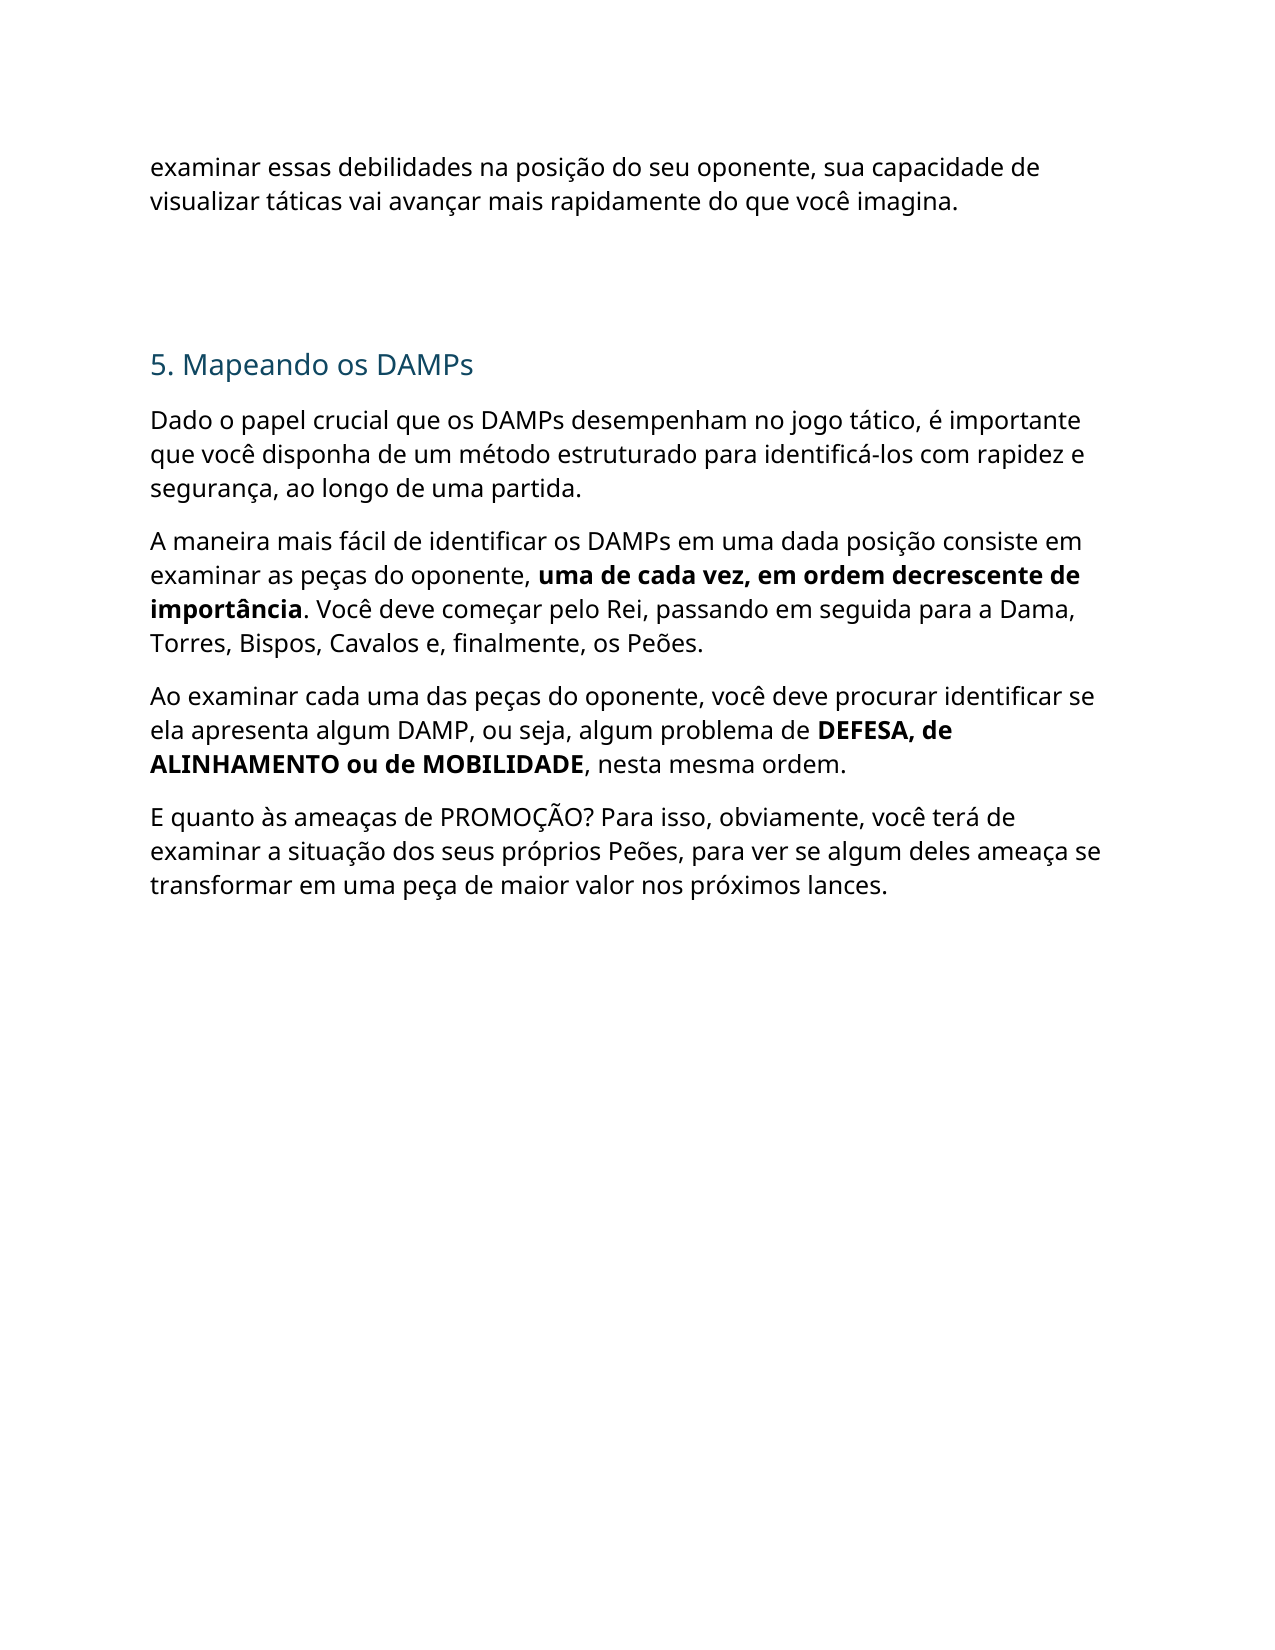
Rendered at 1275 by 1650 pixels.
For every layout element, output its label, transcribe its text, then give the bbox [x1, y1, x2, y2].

text examinar essas debilidades na posição do seu oponente, sua capacidade de visualizar táticas vai avançar mais rapidamente do que você imagina. [150, 150, 1125, 218]
text Dado o papel crucial que os DAMPs desempenham no jogo tático, é importante que você disponha de um método estruturado para identificá-los com rapidez e segurança, ao longo de uma partida. [150, 403, 1125, 505]
text A maneira mais fácil de identificar os DAMPs em uma dada posição consiste em examinar as peças do oponente, uma de cada vez, em ordem decrescente de importância. Você deve começar pelo Rei, passando em seguida para a Dama, Torres, Bispos, Cavalos e, finalmente, os Peões. [150, 524, 1125, 660]
text Ao examinar cada uma das peças do oponente, você deve procurar identificar se ela apresenta algum DAMP, ou seja, algum problema de DEFESA, de ALINHAMENTO ou de MOBILIDADE, nesta mesma ordem. [150, 679, 1125, 781]
text E quanto às ameaças de PROMOÇÃO? Para isso, obviamente, você terá de examinar a situação dos seus próprios Peões, para ver se algum deles ameaça se transformar em uma peça de maior valor nos próximos lances. [150, 800, 1125, 902]
subtitle 5. Mapeando os DAMPs [150, 344, 1125, 384]
